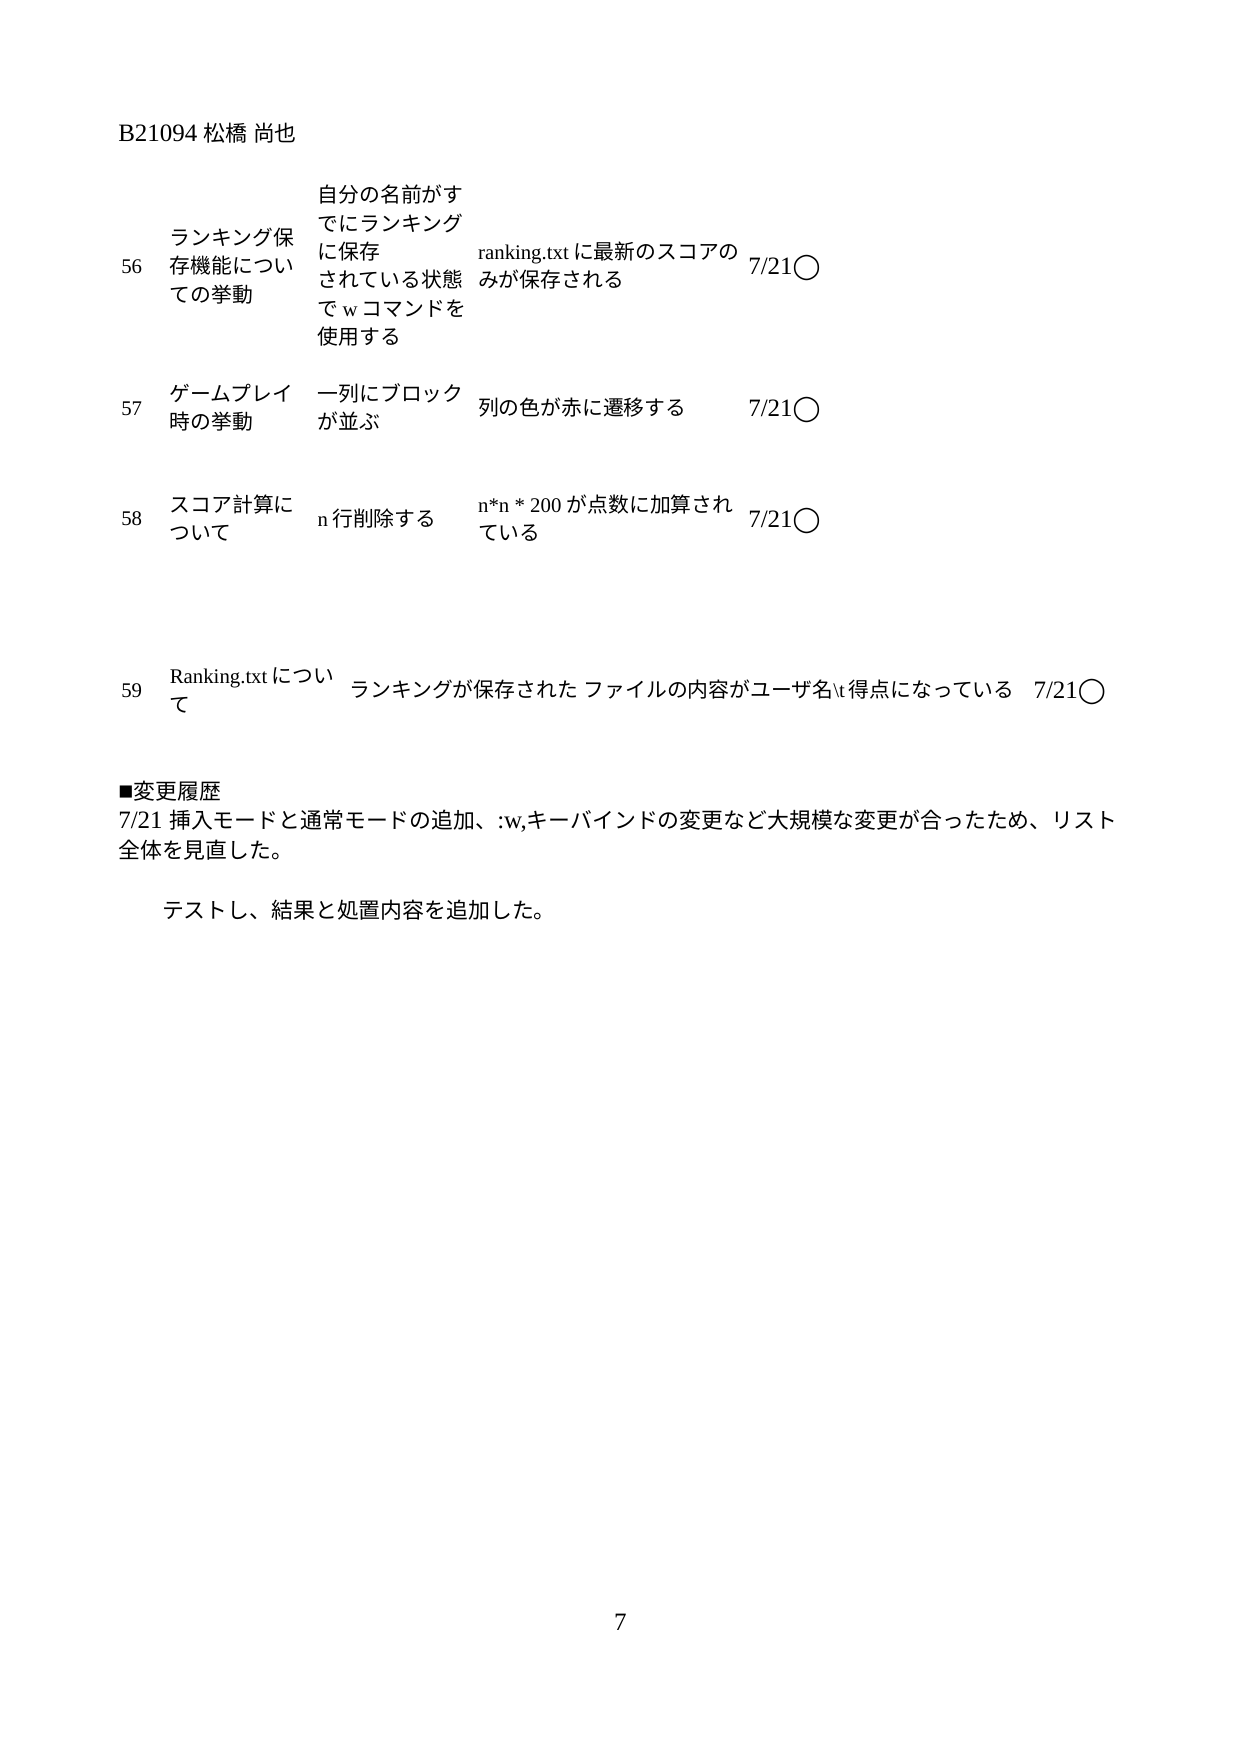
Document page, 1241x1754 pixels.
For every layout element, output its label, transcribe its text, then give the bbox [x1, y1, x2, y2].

table_cell 7/21◯ [745, 461, 868, 575]
table_cell n行削除する [315, 461, 475, 575]
table_cell 7/21◯ [745, 178, 868, 354]
table_cell [868, 461, 963, 575]
text 7/21 挿入モードと通常モードの追加、:w,キーバインドの変更など大規模な変更が合ったため、リスト全体を見直した。 [118, 805, 1122, 865]
table_cell [963, 461, 1047, 575]
table_cell [1047, 461, 1159, 575]
table_header ランキングが保存された [346, 633, 581, 747]
table_cell 列の色が赤に遷移する [475, 354, 745, 461]
table_cell 一列にブロックが並ぶ [315, 354, 475, 461]
table_header 59 [118, 633, 167, 747]
table_cell 58 [118, 461, 167, 575]
table_cell [868, 354, 963, 461]
table_cell ranking.txtに最新のスコアのみが保存される [475, 178, 745, 354]
table_header 7/21◯ [1030, 633, 1115, 747]
text ■変更履歴 [118, 776, 1122, 805]
table_cell 自分の名前がすでにランキングに保存 されている状態でwコマンドを使用する [315, 178, 475, 354]
table_cell 7/21◯ [745, 354, 868, 461]
table_header [1189, 633, 1240, 747]
table_cell スコア計算について [167, 461, 314, 575]
table_cell 57 [118, 354, 167, 461]
table_cell n*n * 200 が点数に加算されている [475, 461, 745, 575]
table_header [1115, 633, 1189, 747]
table_cell [868, 178, 963, 354]
table_cell 56 [118, 178, 167, 354]
table_cell [1047, 354, 1159, 461]
text テストし、結果と処置内容を追加した。 [118, 895, 1122, 924]
table_cell [1047, 178, 1159, 354]
table_header Ranking.txtについて [167, 633, 346, 747]
table_cell ゲームプレイ時の挙動 [167, 354, 314, 461]
table_cell [963, 354, 1047, 461]
table_cell ランキング保存機能についての挙動 [167, 178, 314, 354]
table_cell [963, 178, 1047, 354]
table_header ファイルの内容がユーザ名\t得点になっている [581, 633, 1030, 747]
